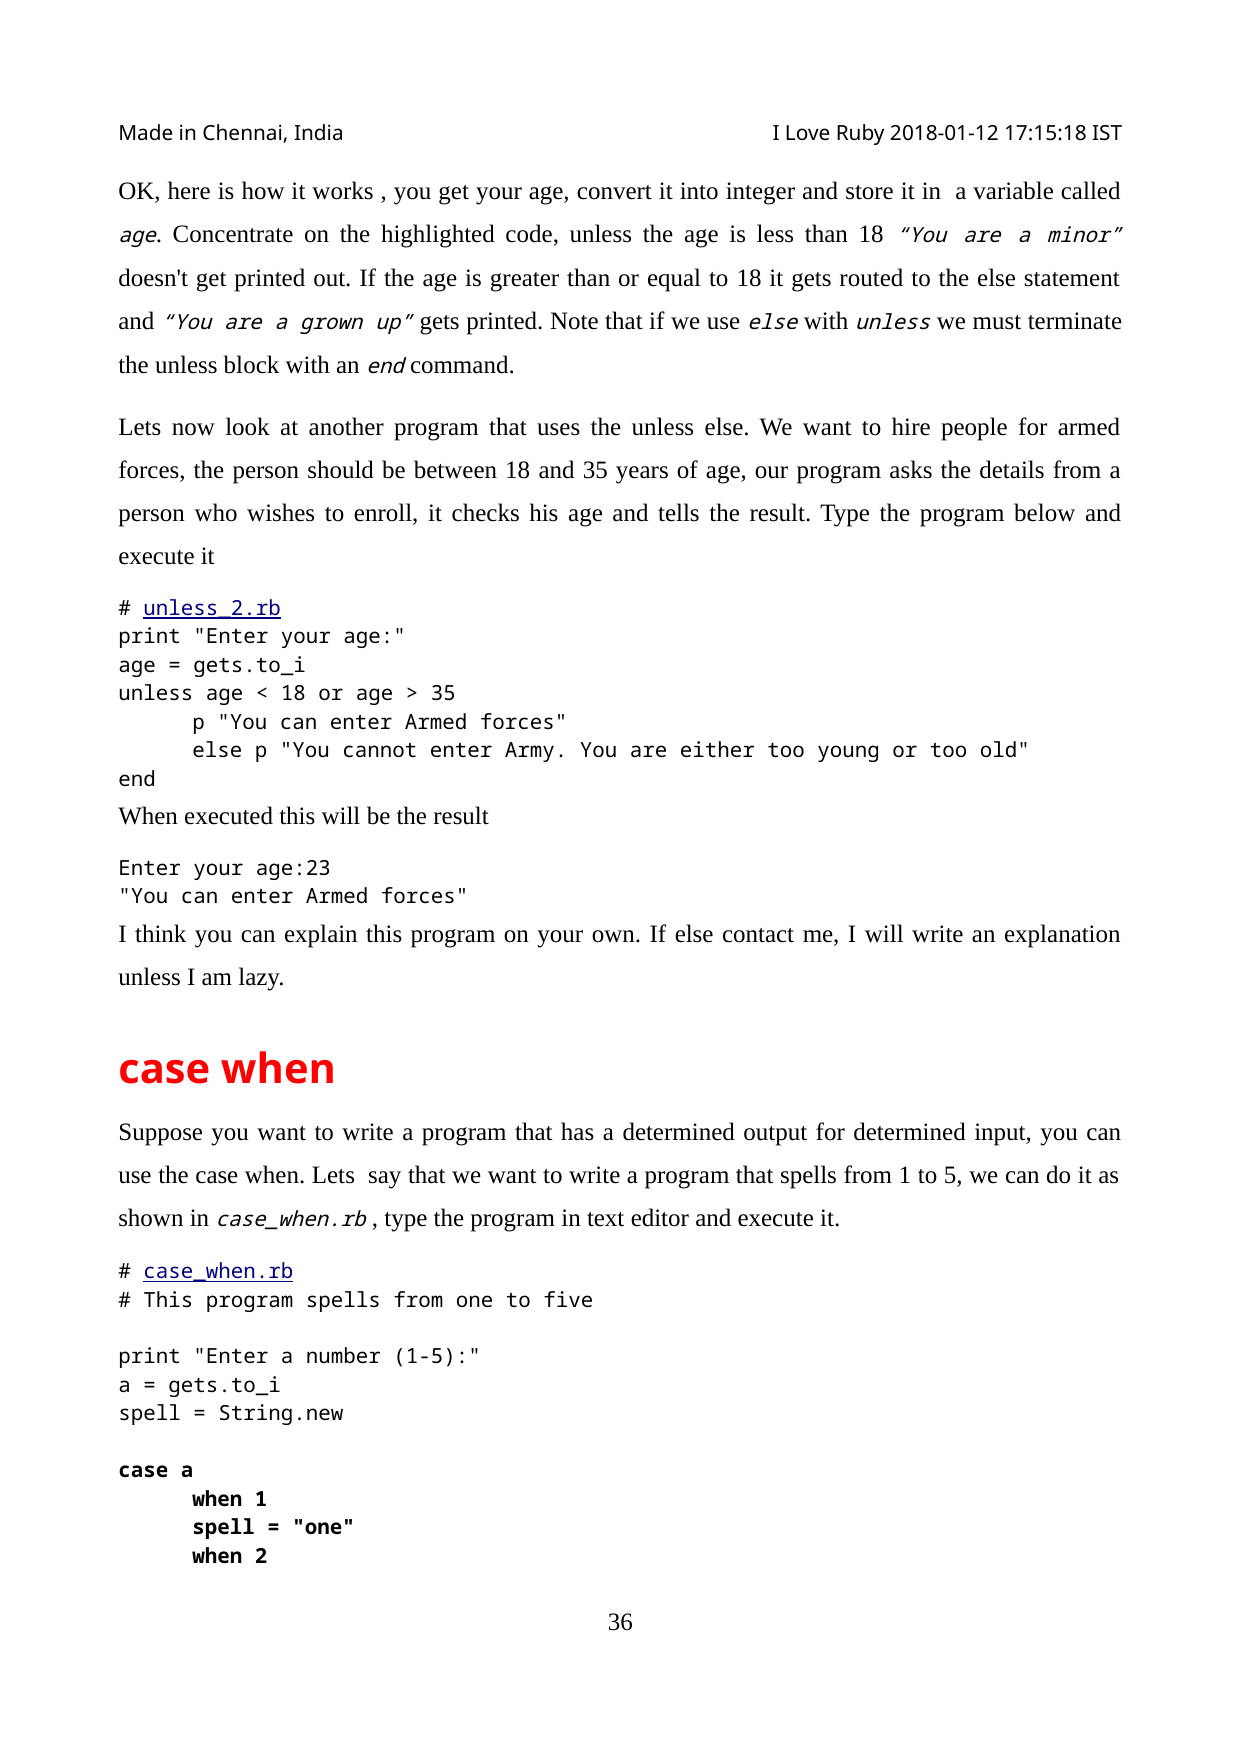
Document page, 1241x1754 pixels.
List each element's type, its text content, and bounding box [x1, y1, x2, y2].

text # This program spells from one to five [118, 1285, 1122, 1313]
text spell = "one" [118, 1512, 1122, 1541]
text Enter your age:23 [118, 853, 1122, 882]
text spell = String.new [118, 1398, 1122, 1427]
text end [118, 764, 1122, 792]
text "You can enter Armed forces" [118, 882, 1122, 910]
text print "Enter a number (1-5):" [118, 1342, 1122, 1370]
text else p "You cannot enter Army. You are either too young or too old" [118, 735, 1122, 764]
text when 1 [118, 1484, 1122, 1512]
text p "You can enter Armed forces" [118, 707, 1122, 735]
text a = gets.to_i [118, 1370, 1122, 1398]
text # case_when.rb [118, 1256, 1122, 1285]
text case a [118, 1455, 1122, 1484]
text when 2 [118, 1541, 1122, 1569]
text Suppose you want to write a program that has a determined output for determined input, you can use the case when. Lets say that we want to write a program that spells from 1 to 5, we can do it as shown in case_when.rb , type the program in text editor and execute it. [118, 1117, 1122, 1233]
text OK, here is how it works , you get your age, convert it into integer and store it in a variable called age. Concentrate on the highlighted code, unless the age is less than 18 “You are a minor” doesn't get printed out. If the age is greater than or equal to 18 it gets routed to the else statement and “You are a grown up” gets printed. Note that if we use else with unless we must terminate the unless block with an end command. [118, 176, 1122, 379]
text age = gets.to_i [118, 650, 1122, 678]
text unless age < 18 or age > 35 [118, 678, 1122, 707]
text Lets now look at another program that uses the unless else. We want to hire people for armed forces, the person should be between 18 and 35 years of age, our program asks the details from a person who wishes to enroll, it checks his age and tells the result. Type the program below and execute it [118, 412, 1122, 570]
subtitle case when [118, 1039, 1122, 1096]
text When executed this will be the result [118, 801, 1122, 830]
text # unless_2.rb [118, 593, 1122, 622]
text I think you can explain this program on your own. If else contact me, I will write an explanation unless I am lazy. [118, 919, 1122, 991]
text print "Enter your age:" [118, 622, 1122, 650]
